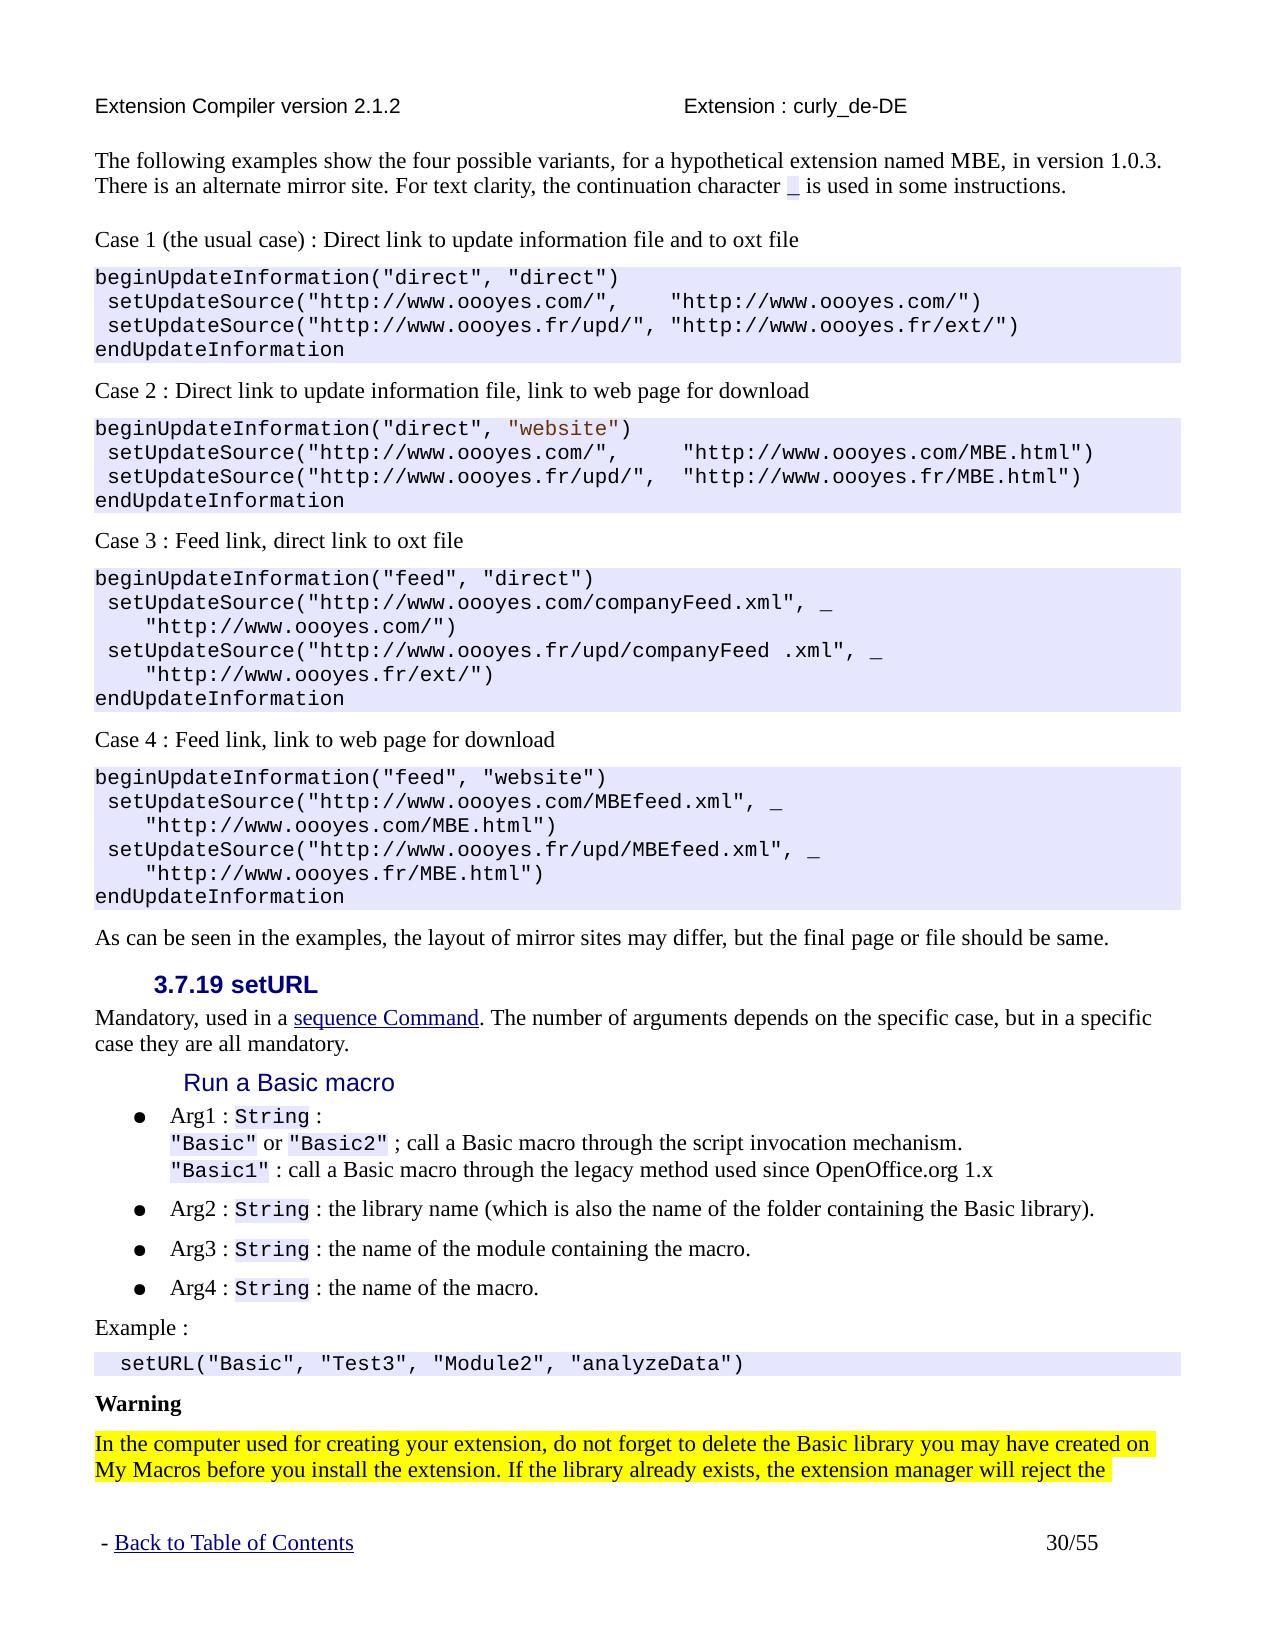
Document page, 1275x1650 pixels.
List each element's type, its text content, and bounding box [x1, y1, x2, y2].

text setUpdateSource("http://www.oooyes.fr/upd/", "http://www.oooyes.fr/ext/") [94, 315, 1181, 339]
list Arg4 : String : the name of the macro. [132, 1275, 1181, 1302]
list Arg2 : String : the library name (which is also the name of the folder containing the Basic library). [132, 1196, 1181, 1223]
list Arg3 : String : the name of the module containing the macro. [132, 1235, 1181, 1262]
text setUpdateSource("http://www.oooyes.com/", "http://www.oooyes.com/") [94, 291, 1181, 315]
text setUpdateSource("http://www.oooyes.fr/upd/MBEfeed.xml", _ [94, 838, 1181, 862]
text Case 4 : Feed link, link to web page for download [94, 727, 1181, 752]
text setUpdateSource("http://www.oooyes.fr/upd/companyFeed .xml", _ [94, 640, 1181, 664]
subtitle setURL [153, 971, 1181, 999]
text The following examples show the four possible variants, for a hypothetical extension named MBE, in version 1.0.3. There is an alternate mirror site. For text clarity, the continuation character _ is used in some instructions. [94, 147, 1181, 200]
text "http://www.oooyes.fr/MBE.html") [94, 862, 1181, 886]
text beginUpdateInformation("feed", "direct") [94, 568, 1181, 592]
text beginUpdateInformation("feed", "website") [94, 767, 1181, 791]
list Arg1 : String : "Basic" or "Basic2" ; call a Basic macro through the script invocation mechanism. "Basic1" : call a Basic macro through the legacy method used since OpenOffice.org 1.x [132, 1102, 1181, 1183]
text Mandatory, used in a sequence Command. The number of arguments depends on the specific case, but in a specific case they are all mandatory. [94, 1005, 1181, 1056]
text "http://www.oooyes.fr/ext/") [94, 664, 1181, 688]
text As can be seen in the examples, the layout of mirror sites may differ, but the final page or file should be same. [94, 925, 1181, 951]
text beginUpdateInformation("direct", "website") [94, 418, 507, 442]
text "http://www.oooyes.com/") [94, 616, 1181, 640]
text beginUpdateInformation("direct", "direct") [94, 267, 1181, 291]
text endUpdateInformation [94, 339, 1181, 363]
text beginUpdateInformation("direct", "website") [619, 418, 1181, 442]
text Warning [94, 1391, 1181, 1416]
text setUpdateSource("http://www.oooyes.fr/upd/", "http://www.oooyes.fr/MBE.html") [94, 466, 1181, 489]
text endUpdateInformation [94, 489, 1181, 513]
text "http://www.oooyes.com/MBE.html") [94, 814, 1181, 838]
subtitle Run a Basic macro [183, 1068, 1181, 1097]
text endUpdateInformation [94, 688, 1181, 712]
text Case 3 : Feed link, direct link to oxt file [94, 528, 1181, 554]
text endUpdateInformation [94, 886, 1181, 910]
text setUpdateSource("http://www.oooyes.com/", "http://www.oooyes.com/MBE.html") [94, 442, 1181, 466]
text setUpdateSource("http://www.oooyes.com/MBEfeed.xml", _ [94, 791, 1181, 814]
text Case 2 : Direct link to update information file, link to web page for download [94, 378, 1181, 403]
text In the computer used for creating your extension, do not forget to delete the Basic library you may have created on My Macros before you install the extension. If the library already exists, the extension manager will reject the [94, 1431, 1181, 1482]
text setUpdateSource("http://www.oooyes.com/companyFeed.xml", _ [94, 592, 1181, 616]
text Example : [94, 1314, 1181, 1340]
text Case 1 (the usual case) : Direct link to update information file and to oxt file [94, 227, 1181, 253]
text setURL("Basic", "Test3", "Module2", "analyzeData") [94, 1352, 1181, 1376]
